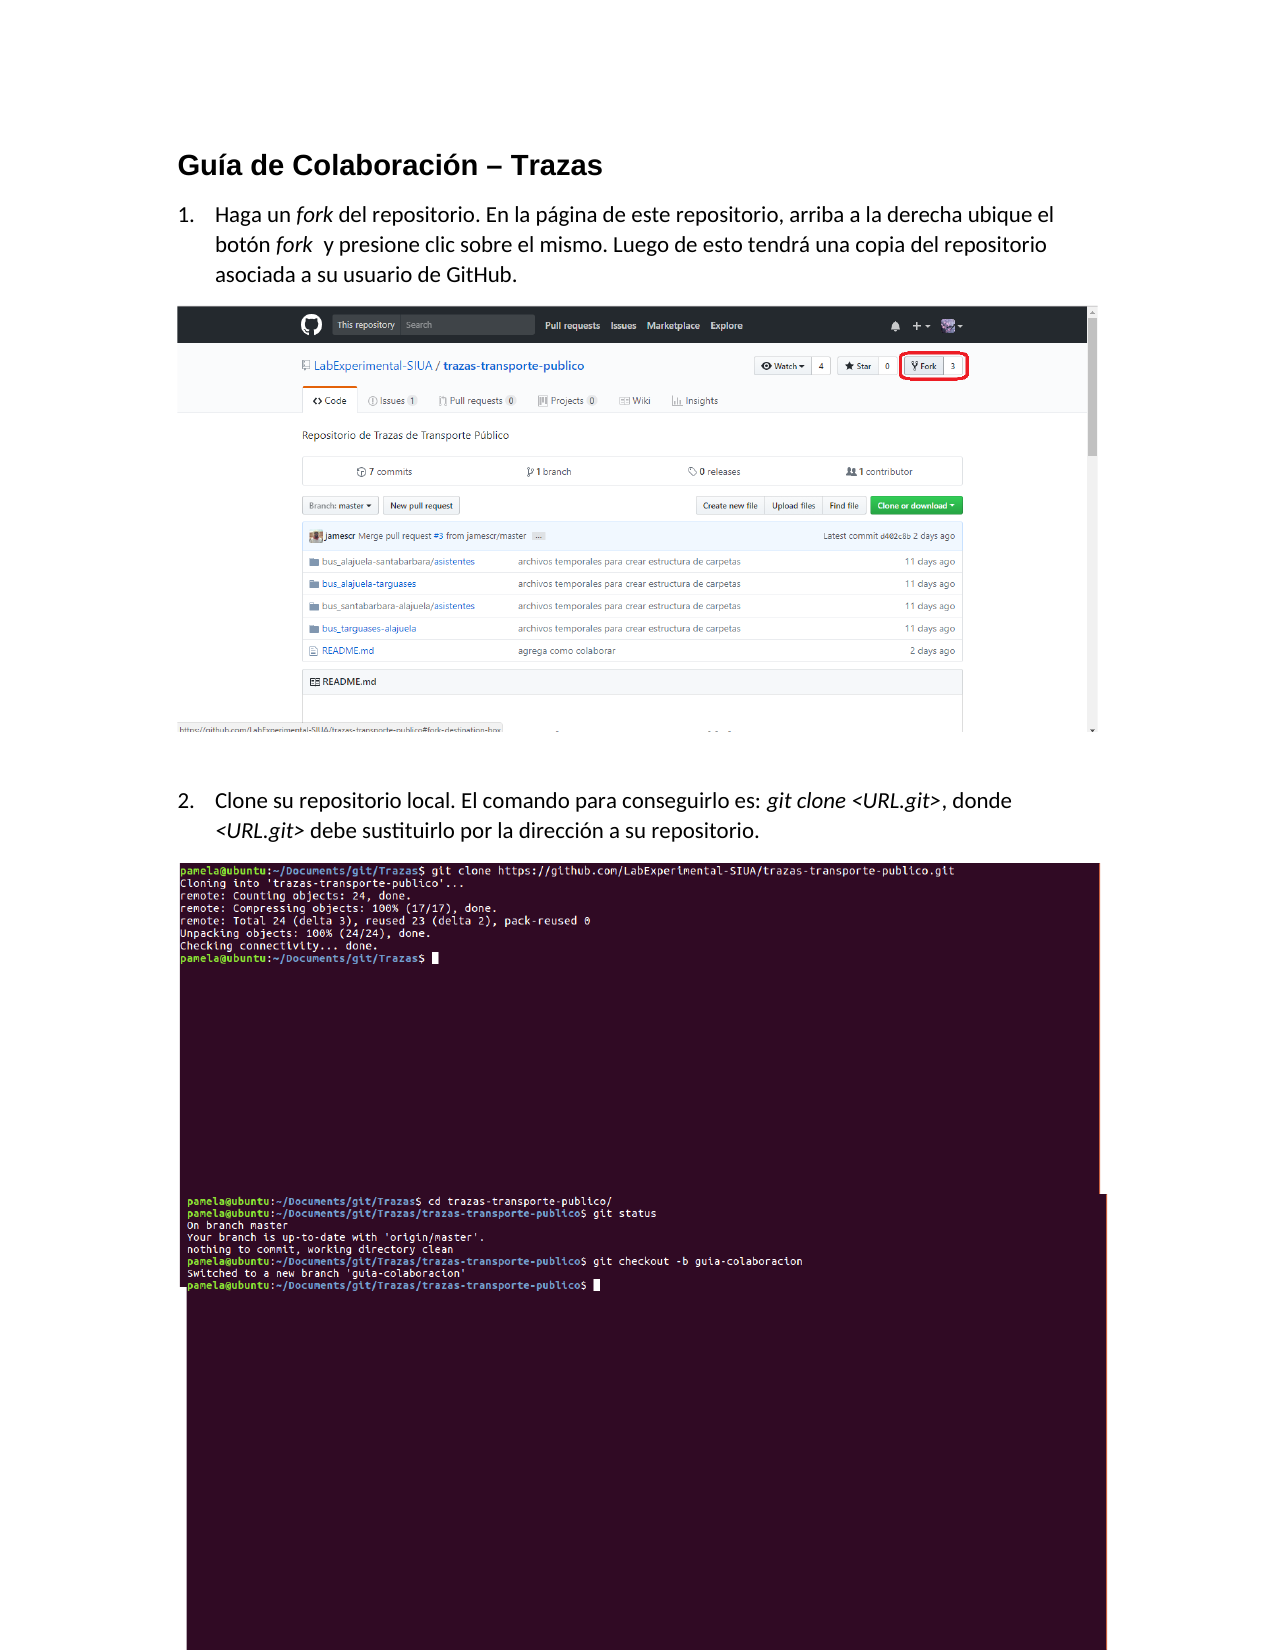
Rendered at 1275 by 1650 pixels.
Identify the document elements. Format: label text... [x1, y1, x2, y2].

picture [177, 305, 1098, 732]
list Haga un fork del repositorio. En la página de este repositorio, arriba a la derecha ubique el botón fork y presione clic sobre el mismo. Luego de esto tendrá una copia del repositorio asociada a su usuario de GitHub. [177, 200, 1098, 288]
text Guía de Colaboración – Trazas [177, 148, 1098, 181]
picture [179, 863, 1108, 1650]
list Clone su repositorio local. El comando para conseguirlo es: git clone <URL.git>, donde <URL.git> debe sustituirlo por la dirección a su repositorio. [177, 786, 1098, 844]
